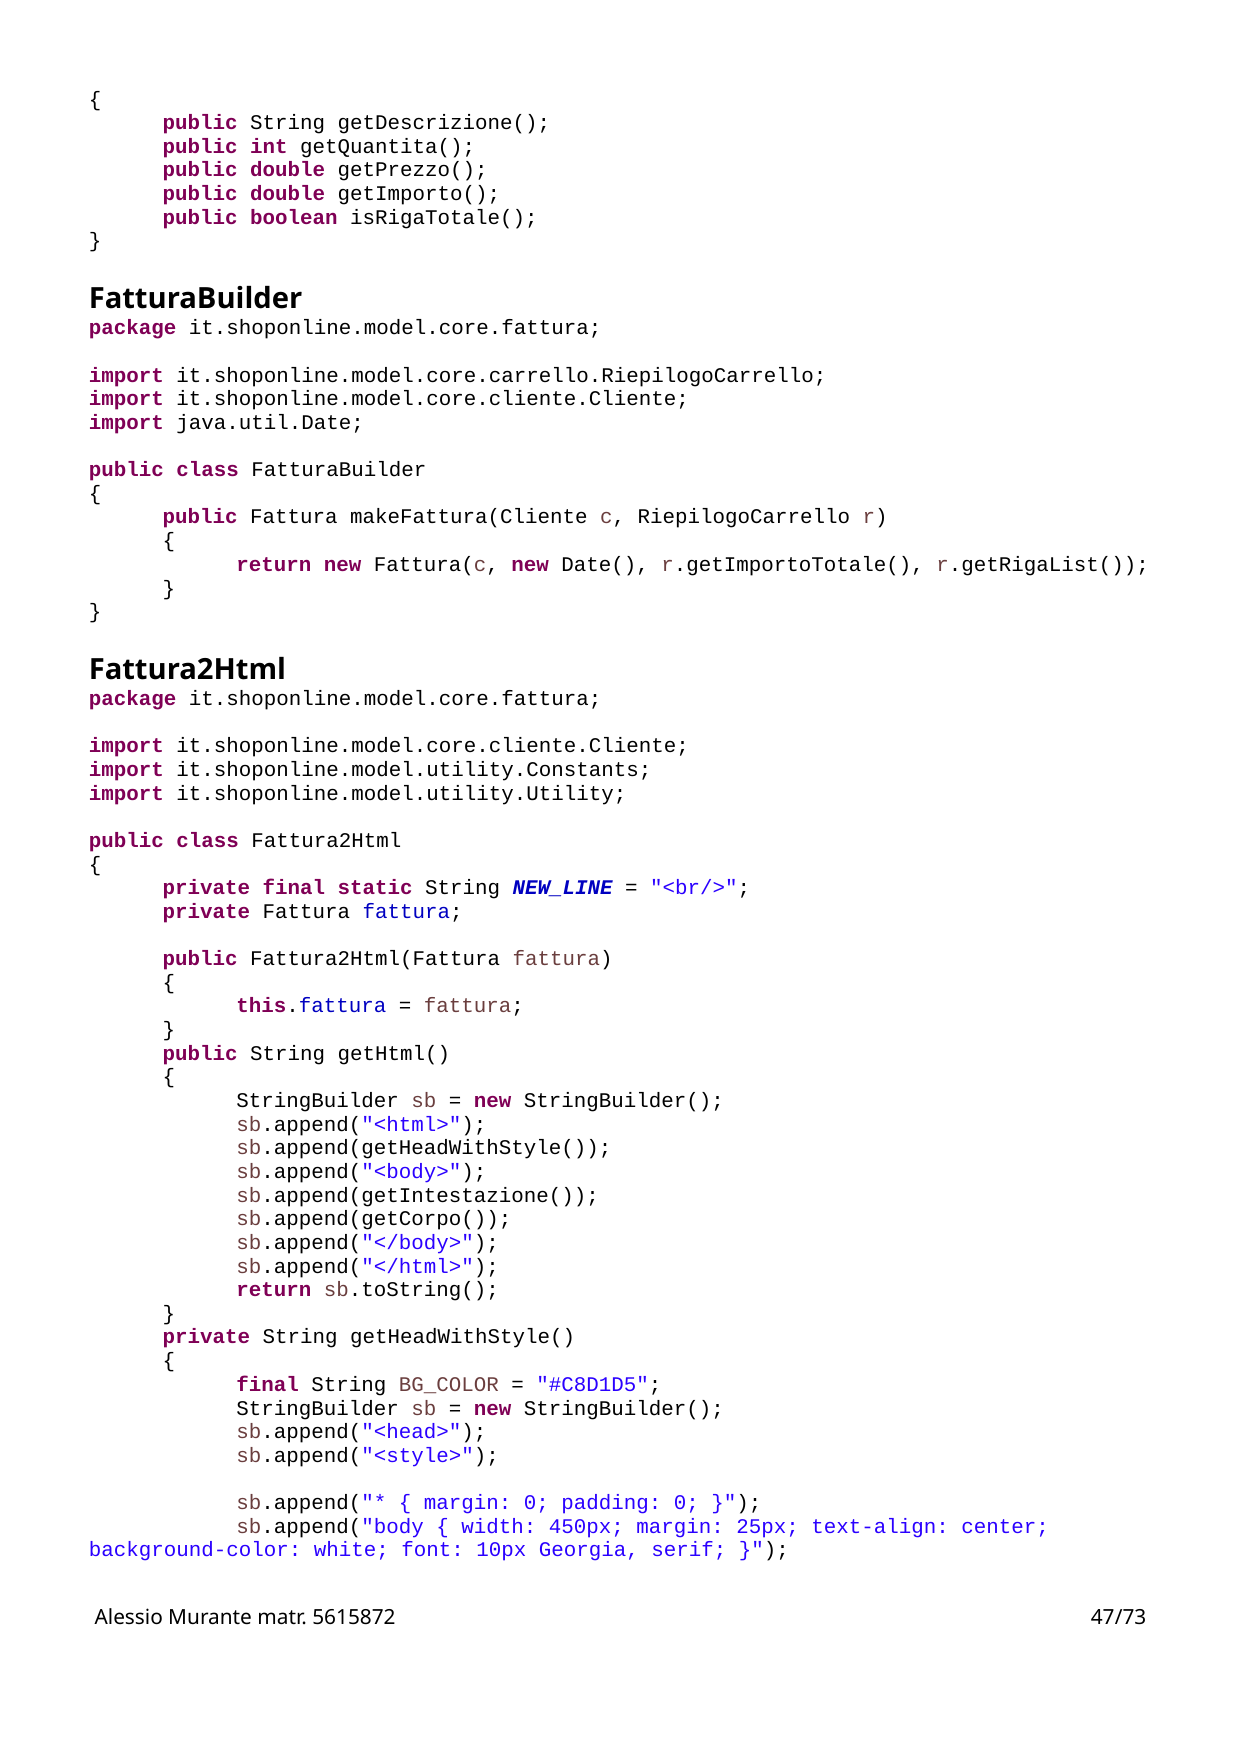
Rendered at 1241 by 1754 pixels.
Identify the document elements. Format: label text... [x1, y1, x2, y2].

text sb.append("<head>"); [88, 1421, 1152, 1445]
text public int getQuantita(); [88, 136, 1152, 159]
text { [88, 483, 1152, 507]
text sb.append("<html>"); [88, 1114, 1152, 1137]
text public boolean isRigaTotale(); [88, 207, 1152, 230]
text { [88, 972, 1152, 996]
text FatturaBuilder [88, 278, 1152, 317]
text import it.shoponline.model.core.carrello.RiepilogoCarrello; [88, 365, 1152, 388]
text import java.util.Date; [88, 412, 1152, 436]
text StringBuilder sb = new StringBuilder(); [88, 1090, 1152, 1114]
text { [88, 1066, 1152, 1090]
text public String getDescrizione(); [88, 112, 1152, 136]
text import it.shoponline.model.core.cliente.Cliente; [88, 388, 1152, 412]
text sb.append("<body>"); [88, 1161, 1152, 1185]
text public Fattura2Html(Fattura fattura) [88, 948, 1152, 972]
text private String getHeadWithStyle() [88, 1327, 1152, 1350]
text { [88, 88, 1152, 112]
text } [88, 601, 1152, 625]
text import it.shoponline.model.utility.Utility; [88, 783, 1152, 806]
text sb.append("</body>"); [88, 1232, 1152, 1256]
text } [88, 577, 1152, 601]
text public class FatturaBuilder [88, 459, 1152, 483]
text sb.append("<style>"); [88, 1445, 1152, 1468]
text { [88, 854, 1152, 877]
text public Fattura makeFattura(Cliente c, RiepilogoCarrello r) [88, 507, 1152, 530]
text import it.shoponline.model.utility.Constants; [88, 759, 1152, 783]
text package it.shoponline.model.core.fattura; [88, 317, 1152, 341]
text return new Fattura(c, new Date(), r.getImportoTotale(), r.getRigaList()); [88, 554, 1152, 577]
text sb.append(getHeadWithStyle()); [88, 1137, 1152, 1161]
text public double getPrezzo(); [88, 159, 1152, 183]
text { [88, 1350, 1152, 1374]
text } [88, 1019, 1152, 1043]
text package it.shoponline.model.core.fattura; [88, 688, 1152, 712]
text } [88, 1303, 1152, 1327]
text public String getHtml() [88, 1043, 1152, 1066]
text public double getImporto(); [88, 183, 1152, 207]
text { [88, 530, 1152, 554]
text sb.append("* { margin: 0; padding: 0; }"); [88, 1492, 1152, 1516]
text } [88, 230, 1152, 254]
text sb.append("body { width: 450px; margin: 25px; text-align: center; background-color: white; font: 10px Georgia, serif; }"); [88, 1516, 1152, 1563]
text sb.append("</html>"); [88, 1256, 1152, 1279]
text return sb.toString(); [88, 1279, 1152, 1303]
text this.fattura = fattura; [88, 996, 1152, 1019]
text sb.append(getIntestazione()); [88, 1185, 1152, 1208]
text Fattura2Html [88, 648, 1152, 688]
text private Fattura fattura; [88, 901, 1152, 924]
text public class Fattura2Html [88, 830, 1152, 854]
text final String BG_COLOR = "#C8D1D5"; [88, 1374, 1152, 1397]
text import it.shoponline.model.core.cliente.Cliente; [88, 735, 1152, 759]
text StringBuilder sb = new StringBuilder(); [88, 1397, 1152, 1421]
text private final static String NEW_LINE = "<br/>"; [88, 877, 1152, 901]
text sb.append(getCorpo()); [88, 1208, 1152, 1232]
